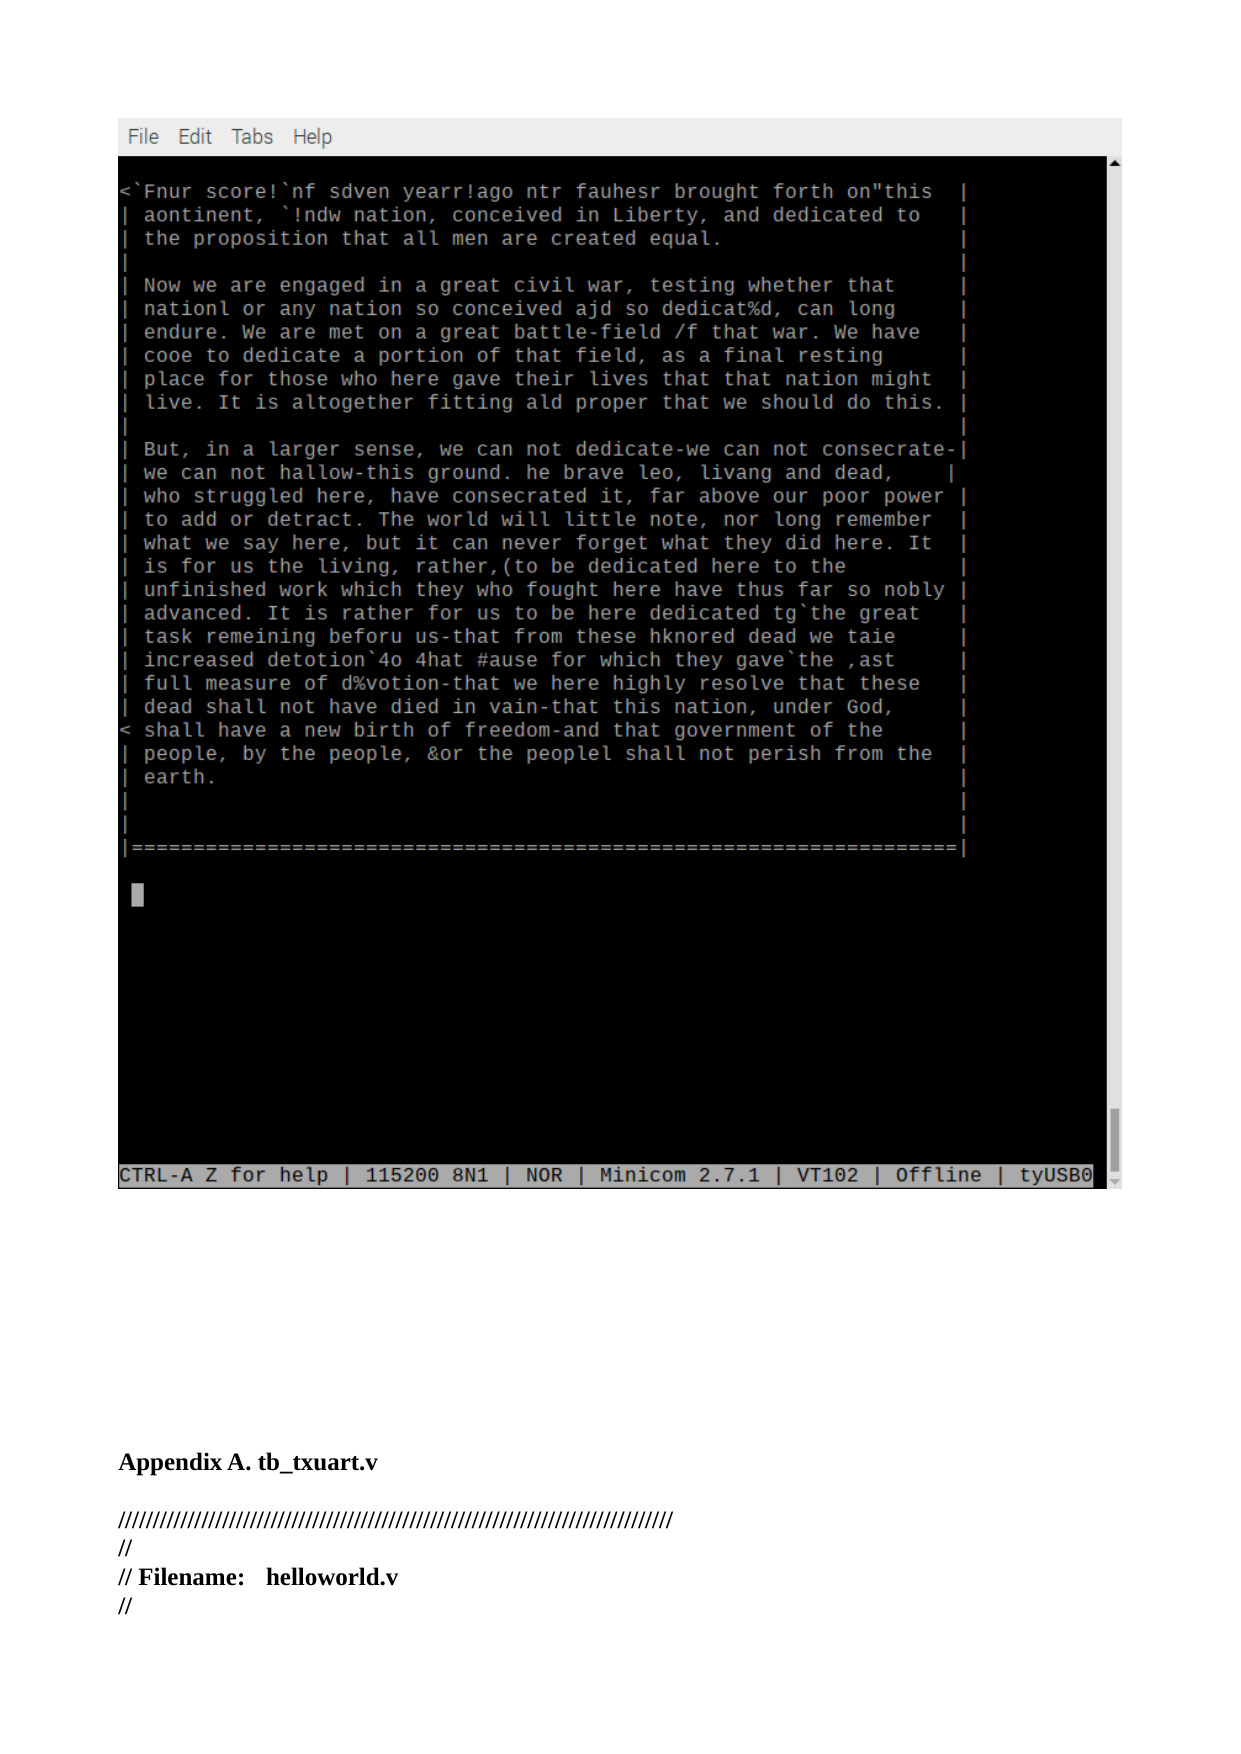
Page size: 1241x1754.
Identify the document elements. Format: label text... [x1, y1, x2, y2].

text // [118, 1591, 1122, 1620]
text // Filename: helloworld.v [118, 1562, 1122, 1591]
text //////////////////////////////////////////////////////////////////////////////// [118, 1505, 1122, 1533]
picture [118, 118, 1123, 1189]
text // [118, 1533, 1122, 1562]
text Appendix A. tb_txuart.v [118, 1447, 1122, 1476]
